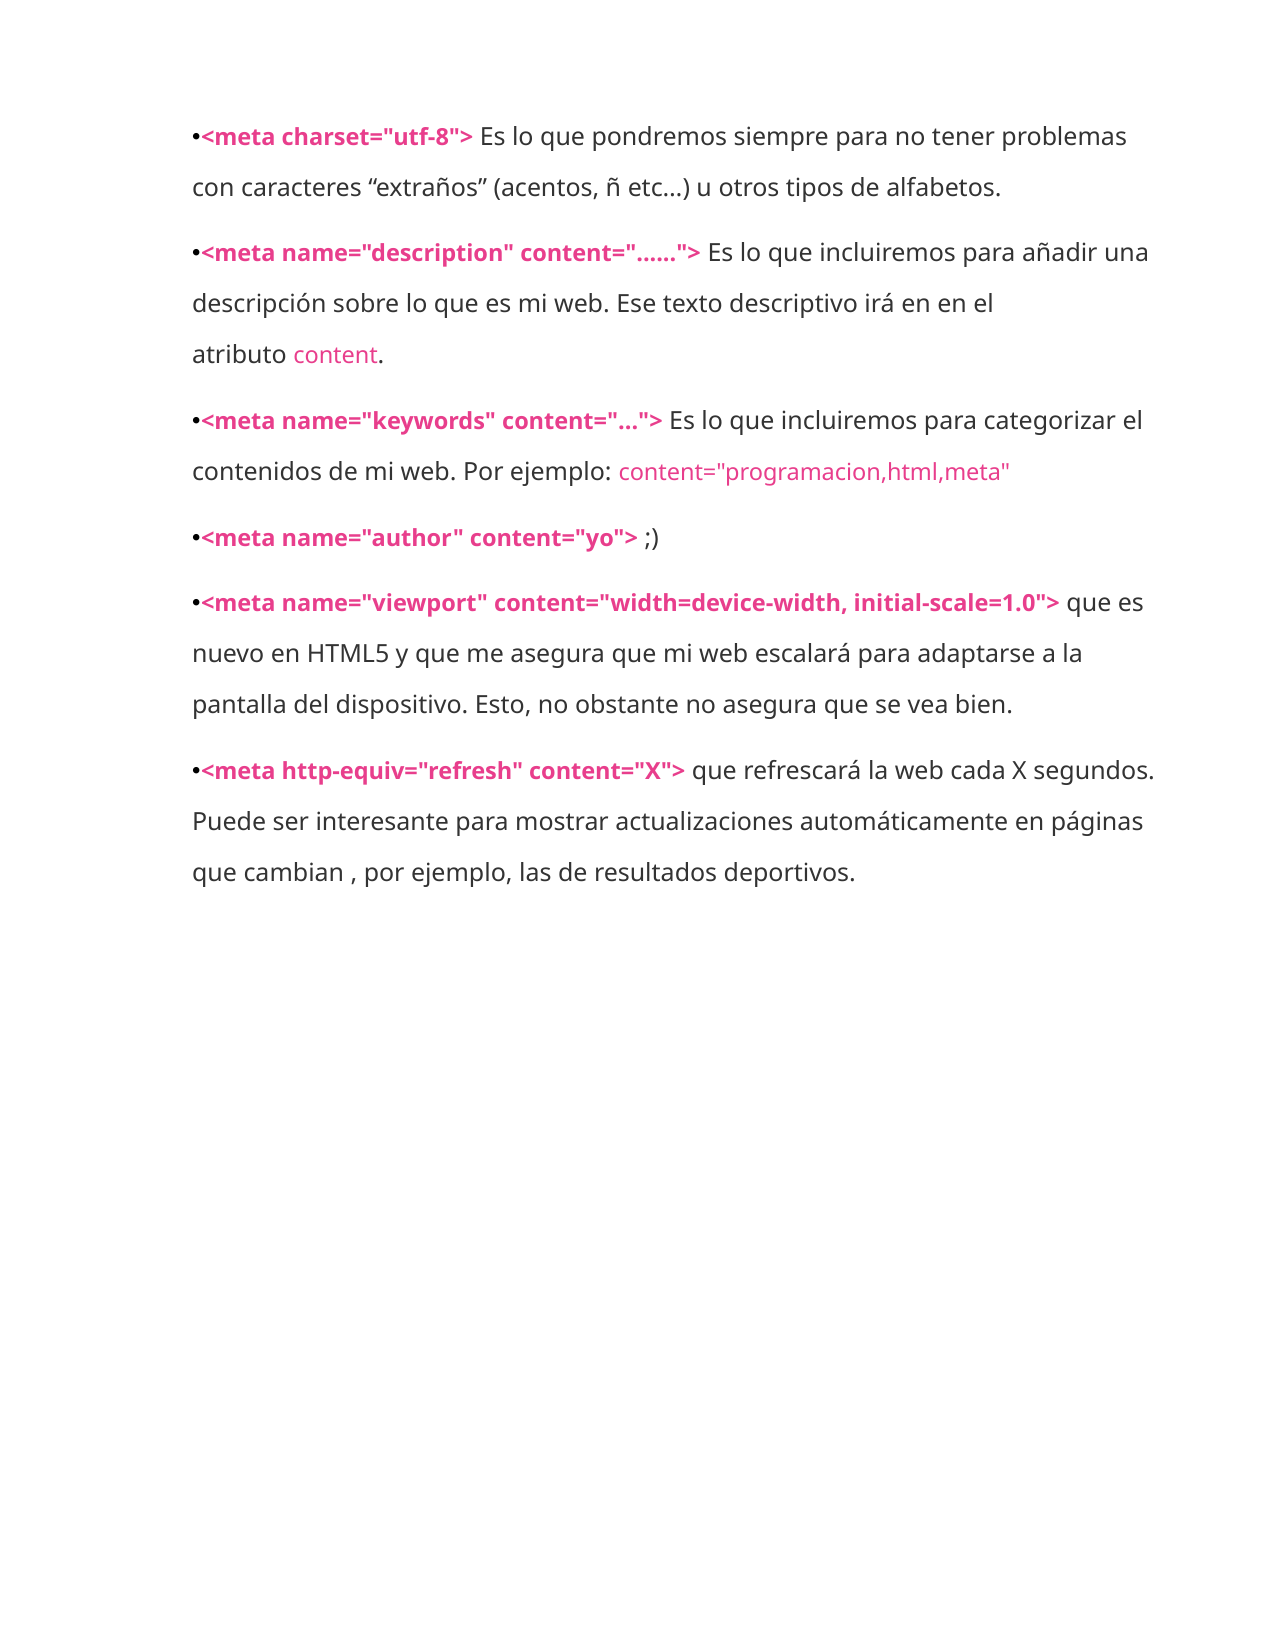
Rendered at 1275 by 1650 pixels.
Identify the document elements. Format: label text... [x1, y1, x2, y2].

list <meta name="keywords" content="..."> Es lo que incluiremos para categorizar el contenidos de mi web. Por ejemplo: content="programacion,html,meta" [118, 402, 1157, 488]
list <meta charset="utf-8"> Es lo que pondremos siempre para no tener problemas con caracteres “extraños” (acentos, ñ etc…) u otros tipos de alfabetos. [118, 118, 1157, 203]
list <meta name="viewport" content="width=device-width, initial-scale=1.0"> que es nuevo en HTML5 y que me asegura que mi web escalará para adaptarse a la pantalla del dispositivo. Esto, no obstante no asegura que se vea bien. [118, 585, 1157, 721]
list <meta http-equiv="refresh" content="X"> que refrescará la web cada X segundos. Puede ser interesante para mostrar actualizaciones automáticamente en páginas que cambian , por ejemplo, las de resultados deportivos. [118, 752, 1157, 889]
list <meta name="description" content="......"> Es lo que incluiremos para añadir una descripción sobre lo que es mi web. Ese texto descriptivo irá en en el atributo content. [118, 235, 1157, 371]
list <meta name="author" content="yo"> ;) [118, 519, 1157, 553]
